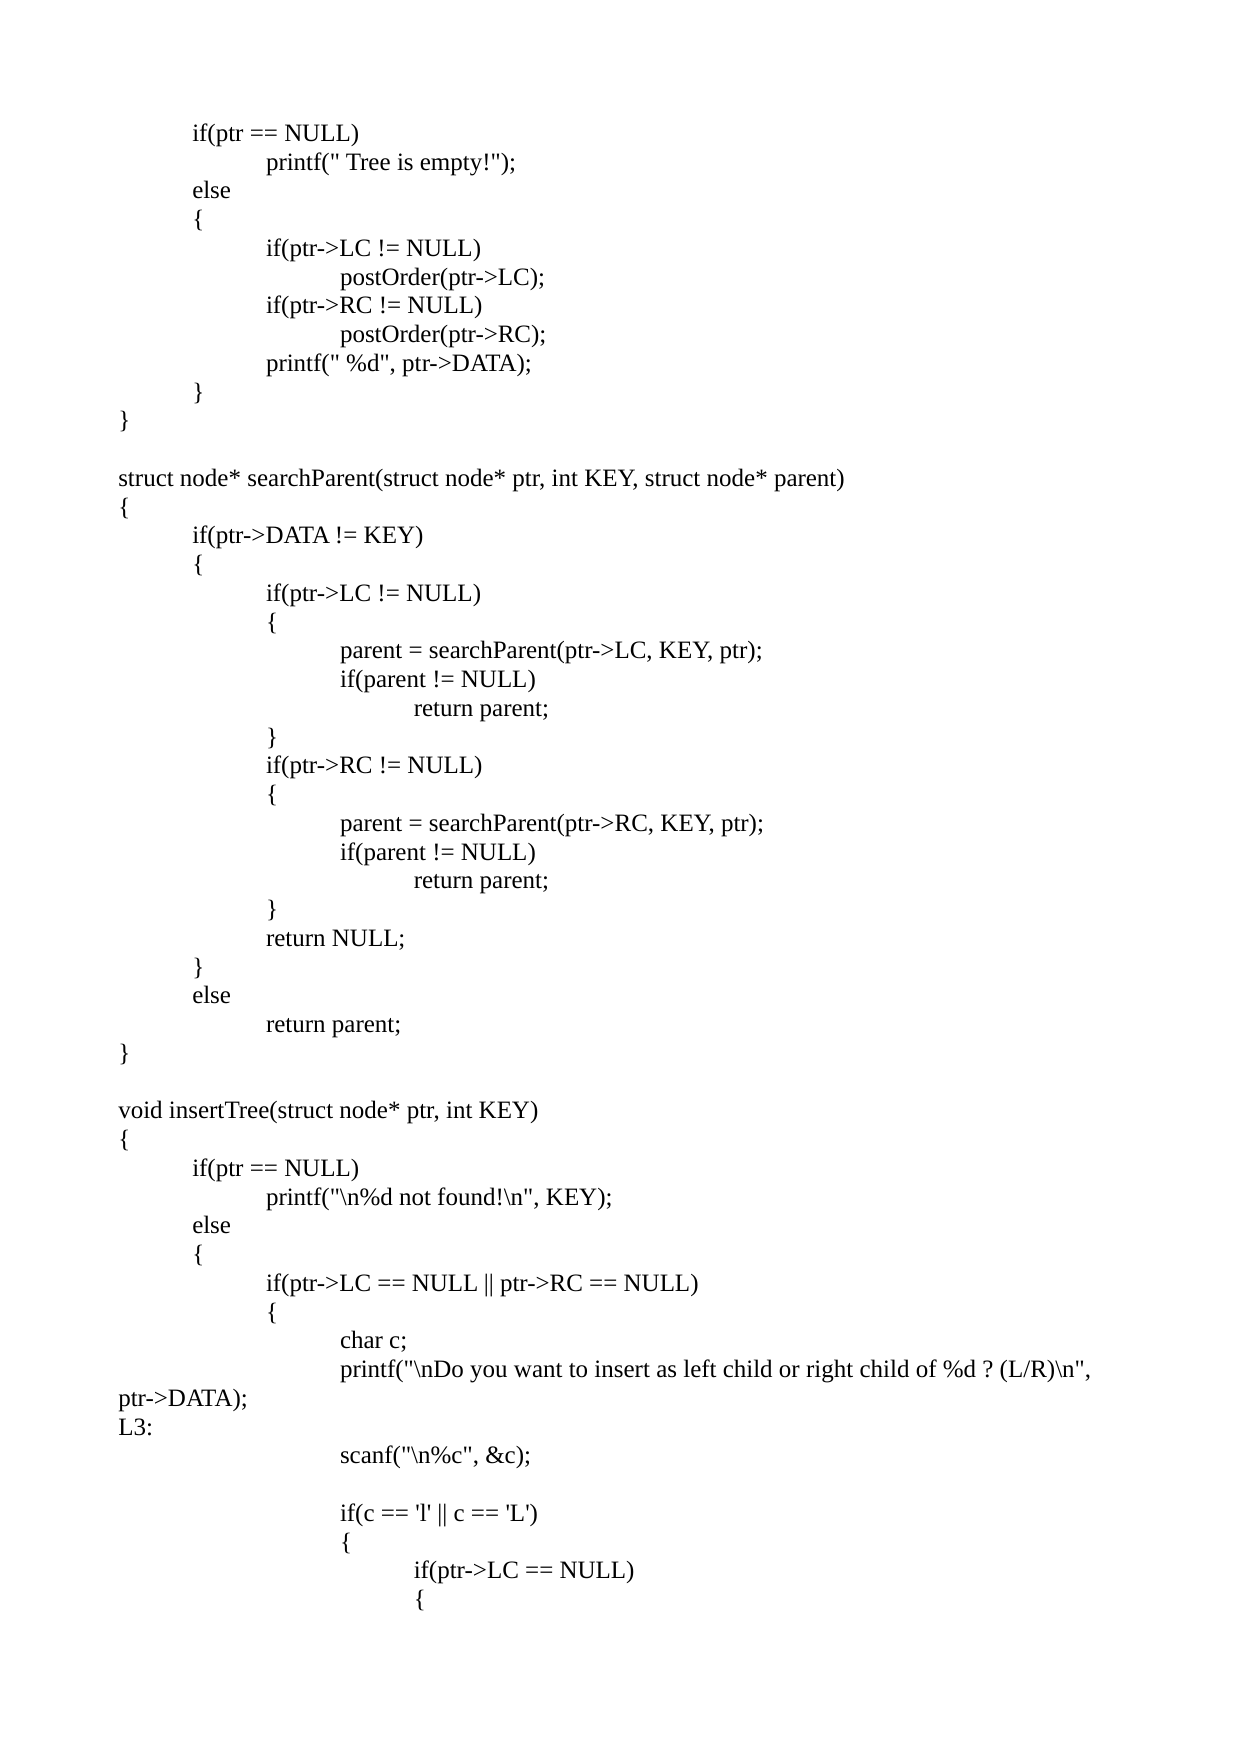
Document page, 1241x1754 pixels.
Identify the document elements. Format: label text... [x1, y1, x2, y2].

text postOrder(ptr->LC); [118, 262, 1122, 291]
text { [118, 607, 1122, 636]
text printf(" %d", ptr->DATA); [118, 348, 1122, 377]
text char c; [118, 1326, 1122, 1354]
text if(ptr->LC == NULL || ptr->RC == NULL) [118, 1268, 1122, 1297]
text if(ptr->RC != NULL) [118, 291, 1122, 319]
text else [118, 176, 1122, 204]
text { [118, 1124, 1122, 1153]
text } [118, 894, 1122, 923]
text } [118, 1038, 1122, 1067]
text else [118, 981, 1122, 1009]
text { [118, 492, 1122, 521]
text struct node* searchParent(struct node* ptr, int KEY, struct node* parent) [118, 463, 1122, 492]
text void insertTree(struct node* ptr, int KEY) [118, 1096, 1122, 1124]
text printf(" Tree is empty!"); [118, 147, 1122, 176]
text return NULL; [118, 923, 1122, 952]
text L3: [118, 1412, 1122, 1441]
text { [118, 1239, 1122, 1268]
text if(ptr->LC != NULL) [118, 233, 1122, 262]
text parent = searchParent(ptr->LC, KEY, ptr); [118, 636, 1122, 664]
text postOrder(ptr->RC); [118, 319, 1122, 348]
text return parent; [118, 1009, 1122, 1038]
text if(ptr->DATA != KEY) [118, 521, 1122, 549]
text if(ptr->RC != NULL) [118, 751, 1122, 779]
text { [118, 1527, 1122, 1556]
text return parent; [118, 693, 1122, 722]
text scanf("\n%c", &c); [118, 1441, 1122, 1469]
text if(ptr == NULL) [118, 118, 1122, 147]
text { [118, 549, 1122, 578]
text if(ptr->LC == NULL) [118, 1556, 1122, 1584]
text { [118, 779, 1122, 808]
text } [118, 952, 1122, 981]
text { [118, 1584, 1122, 1613]
text parent = searchParent(ptr->RC, KEY, ptr); [118, 808, 1122, 837]
text return parent; [118, 866, 1122, 894]
text printf("\n%d not found!\n", KEY); [118, 1182, 1122, 1211]
text } [118, 377, 1122, 406]
text else [118, 1211, 1122, 1239]
text if(parent != NULL) [118, 837, 1122, 866]
text if(ptr == NULL) [118, 1153, 1122, 1182]
text if(c == 'l' || c == 'L') [118, 1498, 1122, 1527]
text printf("\nDo you want to insert as left child or right child of %d ? (L/R)\n", ptr->DATA); [118, 1354, 1122, 1412]
text { [118, 204, 1122, 233]
text } [118, 406, 1122, 434]
text { [118, 1297, 1122, 1326]
text } [118, 722, 1122, 751]
text if(parent != NULL) [118, 664, 1122, 693]
text if(ptr->LC != NULL) [118, 578, 1122, 607]
